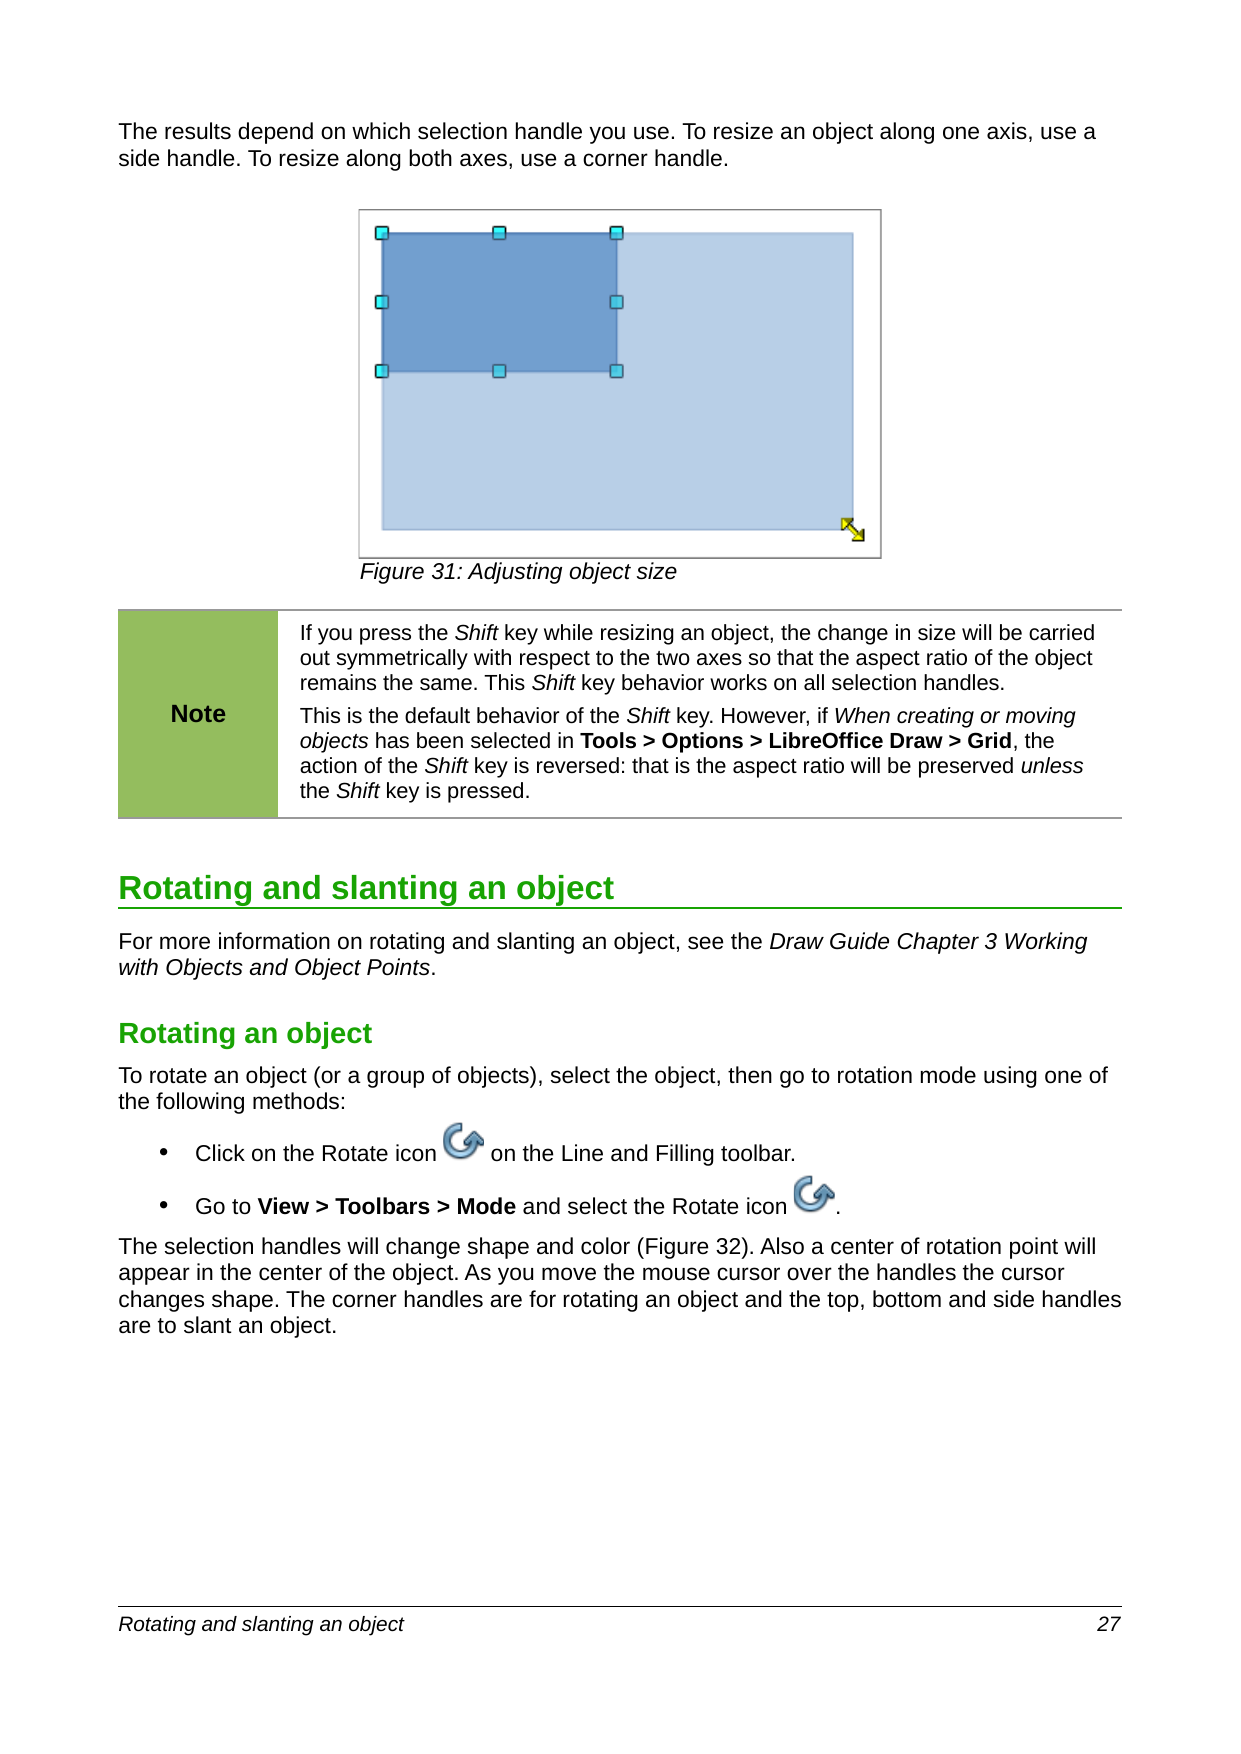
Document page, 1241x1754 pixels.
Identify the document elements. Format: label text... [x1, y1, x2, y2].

list Click on the Rotate icon on the Line and Filling toolbar. [156, 1121, 1122, 1168]
list Go to View > Toolbars > Mode and select the Rotate icon . [156, 1174, 1122, 1221]
picture [358, 209, 882, 559]
list To rotate an object (or a group of objects), select the object, then go to rotation mode using one of the following methods: [118, 1062, 1122, 1114]
picture [793, 1173, 835, 1215]
picture [443, 1121, 484, 1162]
subtitle Rotating and slanting an object [118, 868, 1122, 907]
table_header If you press the Shift key while resizing an object, the change in size will be carried out symmetrically with respect to the two axes so that the aspect ratio of the object remains the same. This Shift key behavior works on all selection handles. This is the default behavior of the Shift key. However, if When creating or moving objects has been selected in Tools > Options > LibreOffice Draw > Grid, the action of the Shift key is reversed: that is the aspect ratio will be preserved unless the Shift key is pressed. [278, 611, 1122, 817]
text The selection handles will change shape and color (Figure 32). Also a center of rotation point will appear in the center of the object. As you move the mouse cursor over the handles the cursor changes shape. The corner handles are for rotating an object and the top, bottom and side handles are to slant an object. [118, 1233, 1122, 1338]
text Figure 31: Adjusting object size [359, 559, 881, 584]
subtitle Rotating an object [118, 1016, 1122, 1049]
text The results depend on which selection handle you use. To resize an object along one axis, use a side handle. To resize along both axes, use a corner handle. [118, 118, 1122, 171]
table_header Note [118, 611, 278, 817]
text For more information on rotating and slanting an object, see the Draw Guide Chapter 3 Working with Objects and Object Points. [118, 928, 1122, 980]
